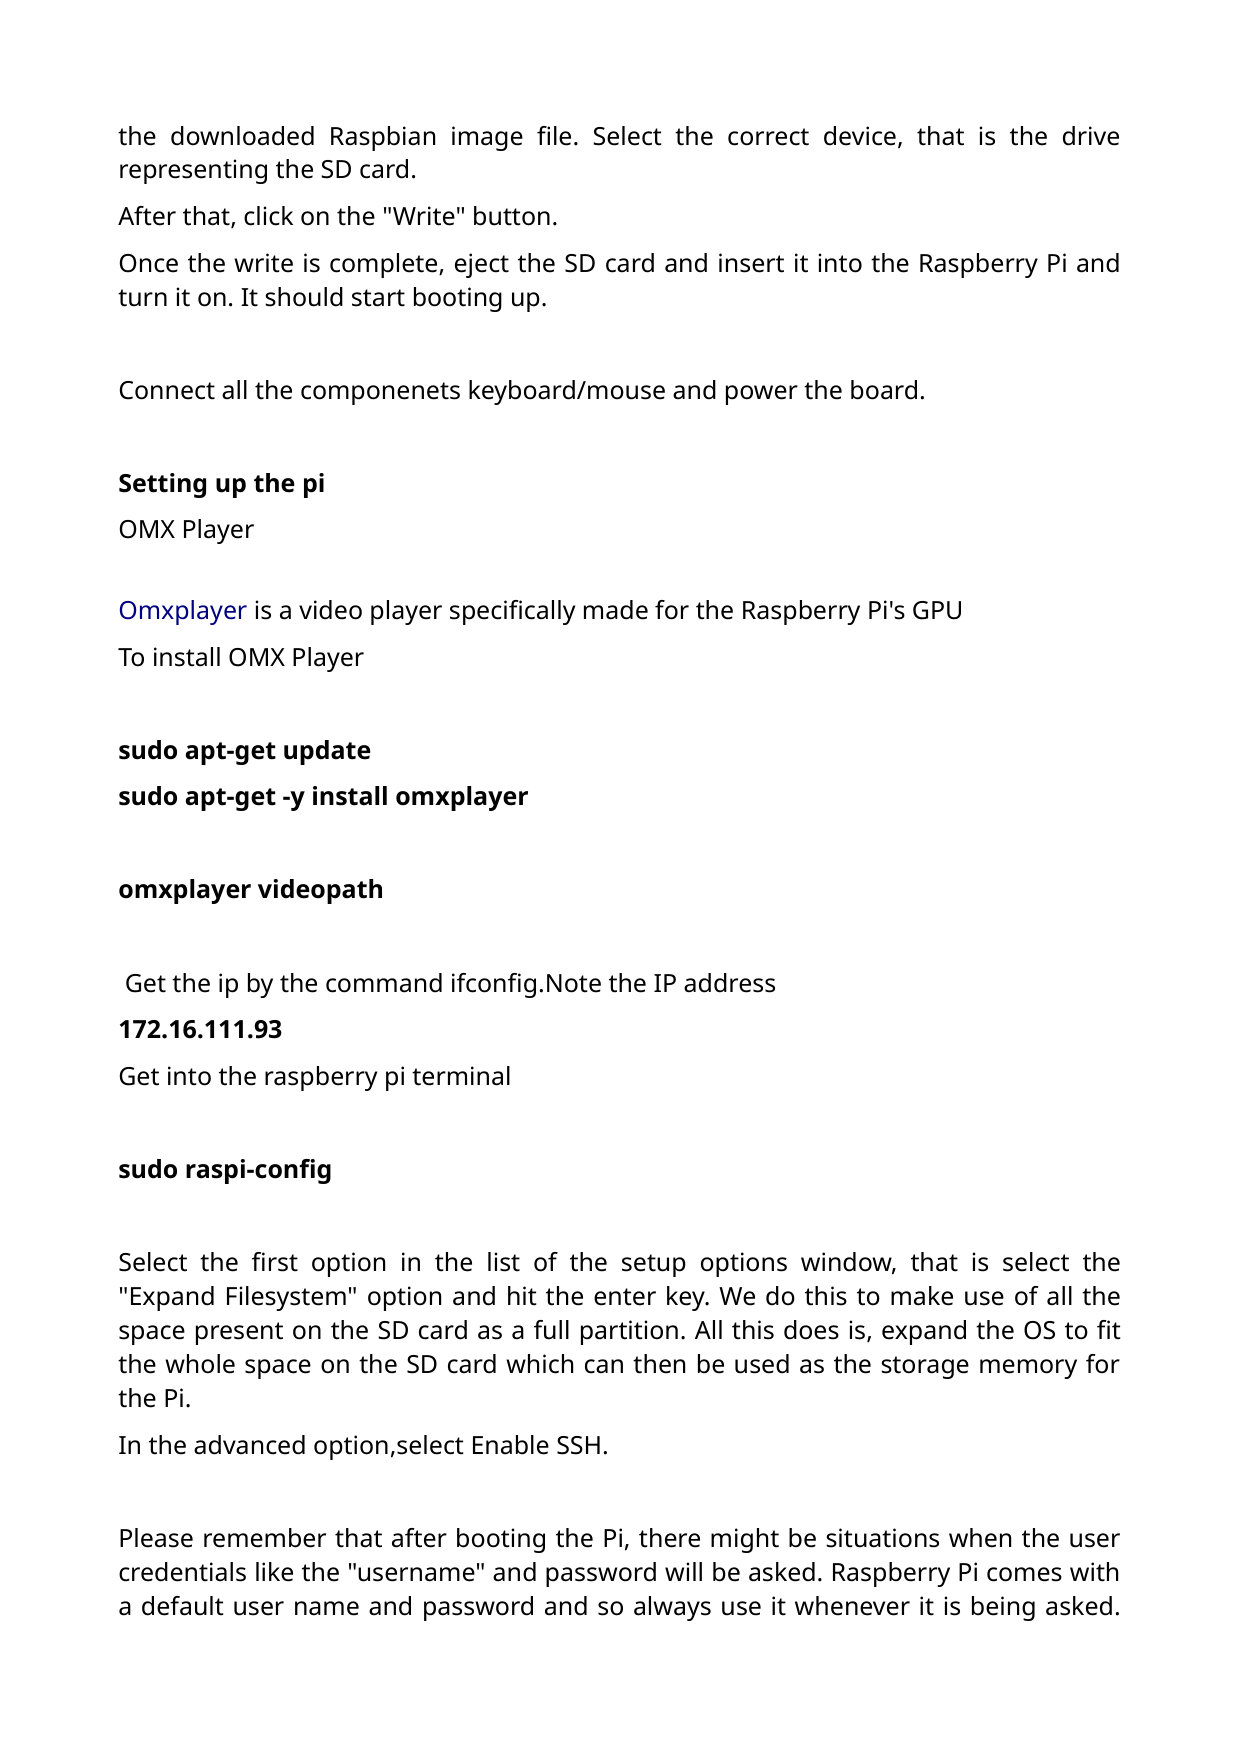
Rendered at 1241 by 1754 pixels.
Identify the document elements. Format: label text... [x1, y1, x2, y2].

text sudo apt-get update [118, 732, 1122, 767]
text the downloaded Raspbian image file. Select the correct device, that is the drive representing the SD card. [118, 118, 1122, 186]
text Please remember that after booting the Pi, there might be situations when the user credentials like the "username" and password will be asked. Raspberry Pi comes with a default user name and password and so always use it whenever it is being asked. [118, 1521, 1122, 1623]
text 172.16.111.93 [118, 1012, 1122, 1046]
text OMX Player [118, 512, 1122, 546]
text Once the write is complete, eject the SD card and insert it into the Raspberry Pi and turn it on. It should start booting up. [118, 245, 1122, 313]
text Get into the raspberry pi terminal [118, 1058, 1122, 1092]
text sudo apt-get -y install omxplayer [118, 779, 1122, 813]
text In the advanced option,select Enable SSH. [118, 1427, 1122, 1462]
text After that, click on the "Write" button. [118, 199, 1122, 233]
text Setting up the pi [118, 466, 1122, 500]
text Select the first option in the list of the setup options window, that is select the "Expand Filesystem" option and hit the enter key. We do this to make use of all the space present on the SD card as a full partition. All this does is, expand the OS to fit the whole space on the SD card which can then be used as the storage memory for the Pi. [118, 1245, 1122, 1415]
text Get the ip by the command ifconfig.Note the IP address [118, 965, 1122, 999]
text Connect all the componenets keyboard/mouse and power the board. [118, 372, 1122, 407]
text To install OMX Player [118, 639, 1122, 673]
text Omxplayer is a video player specifically made for the Raspberry Pi's GPU [118, 559, 1122, 627]
text sudo raspi-config [118, 1152, 1122, 1186]
text omxplayer videopath [118, 872, 1122, 906]
